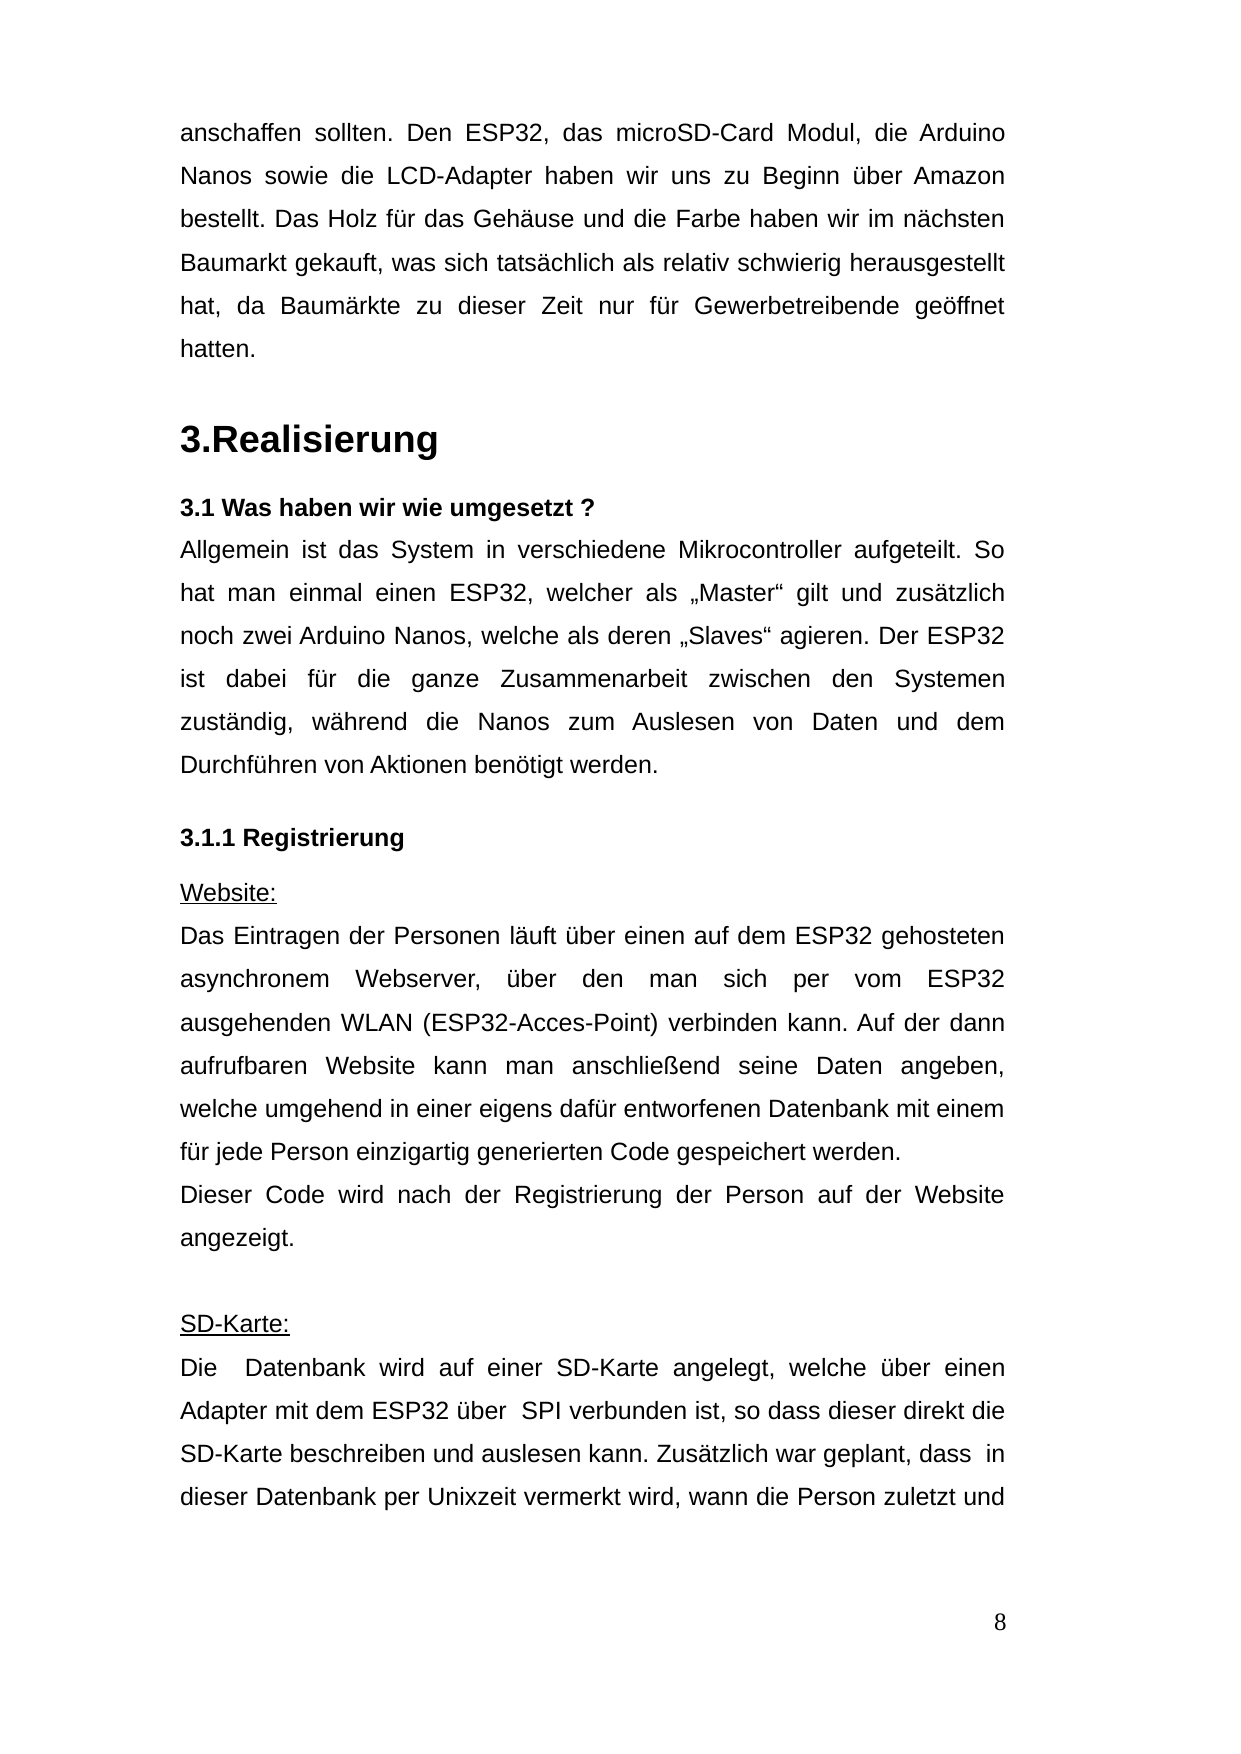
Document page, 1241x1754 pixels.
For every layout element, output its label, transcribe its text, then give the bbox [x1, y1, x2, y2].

text SD-Karte: [180, 1309, 1006, 1338]
subtitle 3.1 Was haben wir wie umgesetzt ? [180, 493, 1006, 522]
text anschaffen sollten. Den ESP32, das microSD-Card Modul, die Arduino Nanos sowie die LCD-Adapter haben wir uns zu Beginn über Amazon bestellt. Das Holz für das Gehäuse und die Farbe haben wir im nächsten Baumarkt gekauft, was sich tatsächlich als relativ schwierig herausgestellt hat, da Baumärkte zu dieser Zeit nur für Gewerbetreibende geöffnet hatten. [180, 118, 1006, 362]
text Das Eintragen der Personen läuft über einen auf dem ESP32 gehosteten asynchronem Webserver, über den man sich per vom ESP32 ausgehenden WLAN (ESP32-Acces-Point) verbinden kann. Auf der dann aufrufbaren Website kann man anschließend seine Daten angeben, welche umgehend in einer eigens dafür entworfenen Datenbank mit einem für jede Person einzigartig generierten Code gespeichert werden. [180, 921, 1006, 1166]
subtitle 3.1.1 Registrierung [180, 823, 1006, 851]
text Website: [180, 878, 1006, 907]
text Allgemein ist das System in verschiedene Mikrocontroller aufgeteilt. So hat man einmal einen ESP32, welcher als „Master“ gilt und zusätzlich noch zwei Arduino Nanos, welche als deren „Slaves“ agieren. Der ESP32 ist dabei für die ganze Zusammenarbeit zwischen den Systemen zuständig, während die Nanos zum Auslesen von Daten und dem Durchführen von Aktionen benötigt werden. [180, 535, 1006, 779]
text Die Datenbank wird auf einer SD-Karte angelegt, welche über einen Adapter mit dem ESP32 über SPI verbunden ist, so dass dieser direkt die SD-Karte beschreiben und auslesen kann. Zusätzlich war geplant, dass in dieser Datenbank per Unixzeit vermerkt wird, wann die Person zuletzt und [180, 1353, 1006, 1511]
text Dieser Code wird nach der Registrierung der Person auf der Website angezeigt. [180, 1180, 1006, 1252]
subtitle 3.Realisierung [180, 416, 1006, 460]
